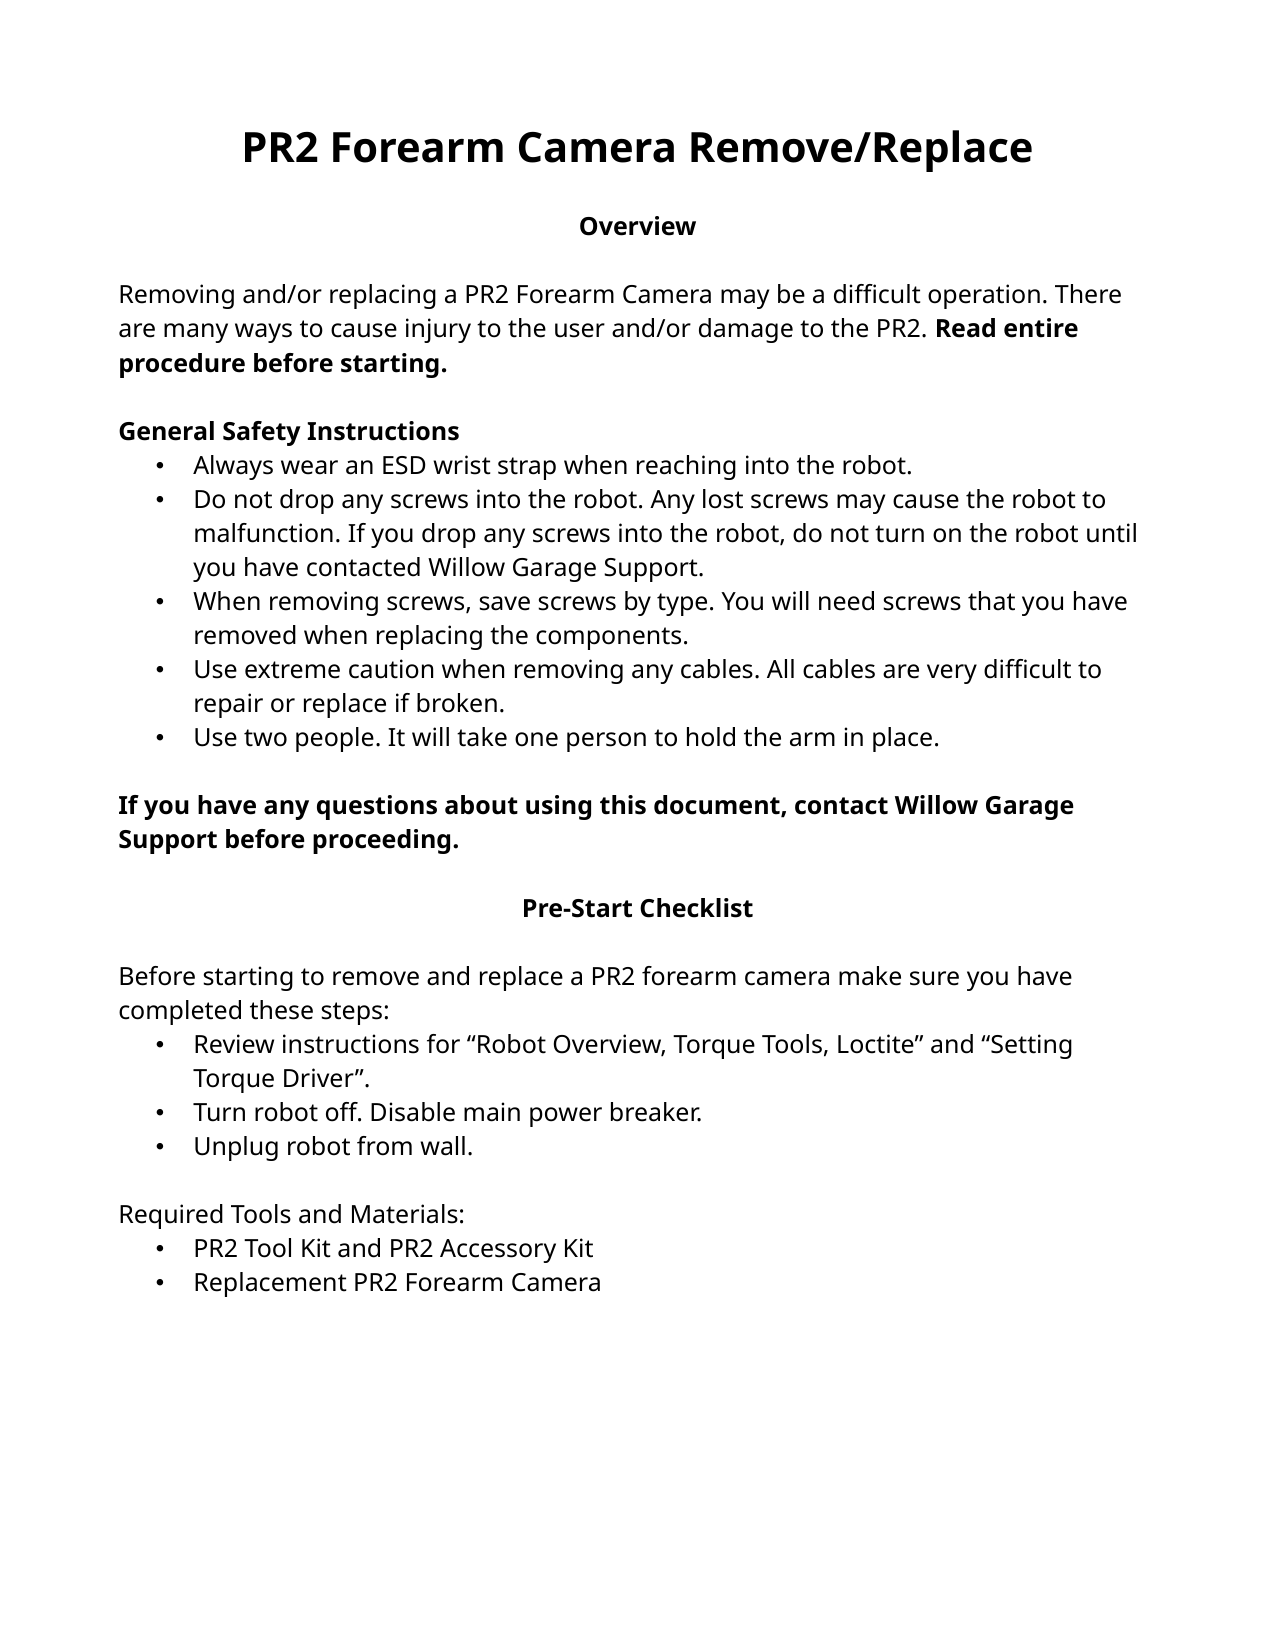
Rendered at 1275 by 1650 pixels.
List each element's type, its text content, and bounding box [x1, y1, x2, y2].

list Always wear an ESD wrist strap when reaching into the robot. [156, 447, 1157, 481]
text Pre-Start Checklist [118, 890, 1157, 924]
list Use two people. It will take one person to hold the arm in place. [156, 720, 1157, 754]
list Unplug robot from wall. [156, 1129, 1157, 1163]
text Removing and/or replacing a PR2 Forearm Camera may be a difficult operation. There are many ways to cause injury to the user and/or damage to the PR2. Read entire procedure before starting. [118, 277, 1157, 379]
text Overview [118, 209, 1157, 243]
text General Safety Instructions [118, 413, 1157, 447]
list When removing screws, save screws by type. You will need screws that you have removed when replacing the components. [156, 584, 1157, 652]
list Replacement PR2 Forearm Camera [156, 1265, 1157, 1299]
list PR2 Tool Kit and PR2 Accessory Kit [156, 1231, 1157, 1265]
text If you have any questions about using this document, contact Willow Garage Support before proceeding. [118, 788, 1157, 856]
list Do not drop any screws into the robot. Any lost screws may cause the robot to malfunction. If you drop any screws into the robot, do not turn on the robot until you have contacted Willow Garage Support. [156, 481, 1157, 584]
text Required Tools and Materials: [118, 1197, 1157, 1231]
list Review instructions for “Robot Overview, Torque Tools, Loctite” and “Setting Torque Driver”. [156, 1026, 1157, 1094]
list Turn robot off. Disable main power breaker. [156, 1094, 1157, 1129]
list Use extreme caution when removing any cables. All cables are very difficult to repair or replace if broken. [156, 652, 1157, 720]
text PR2 Forearm Camera Remove/Replace [118, 118, 1157, 175]
text Before starting to remove and replace a PR2 forearm camera make sure you have completed these steps: [118, 958, 1157, 1026]
